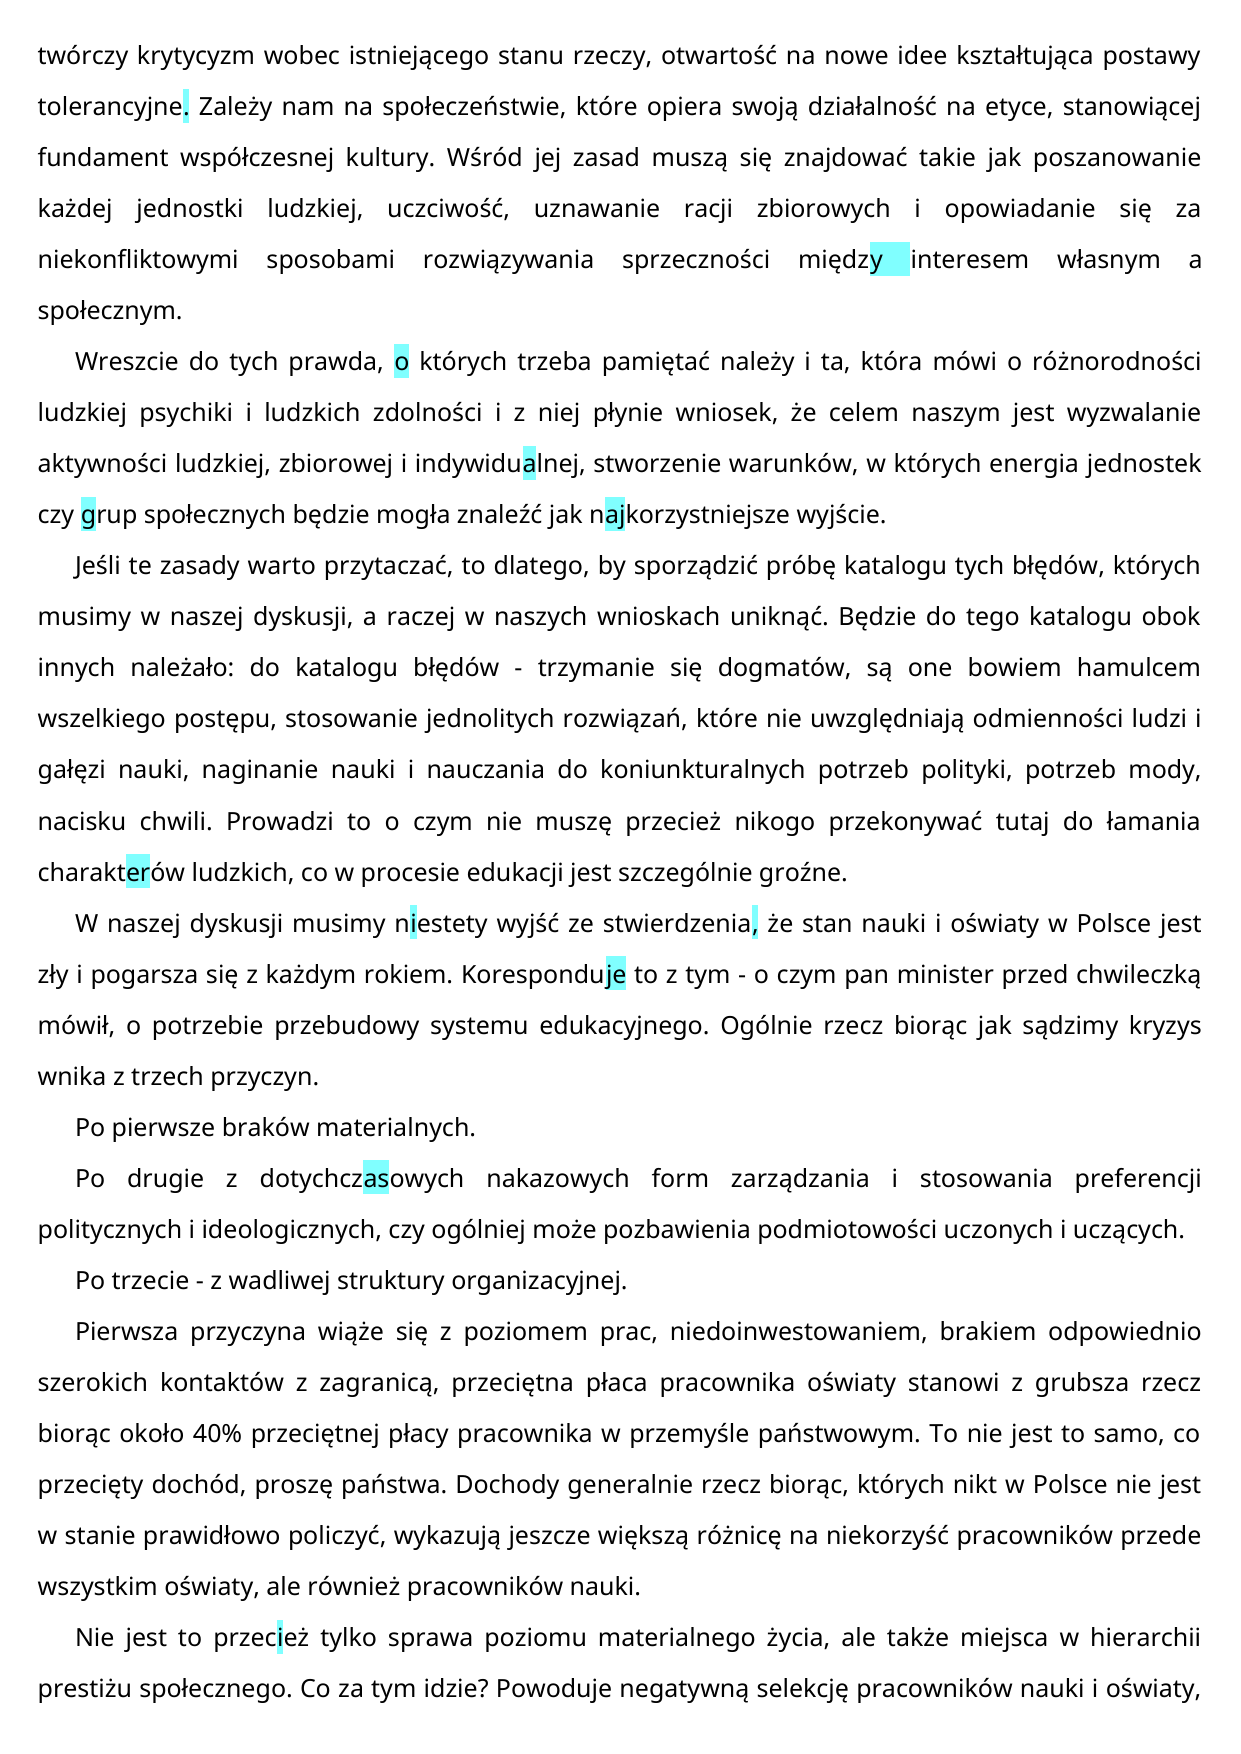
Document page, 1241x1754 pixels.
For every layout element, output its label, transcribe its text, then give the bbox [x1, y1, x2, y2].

text Jeśli te zasady warto przytaczać, to dlatego, by sporządzić próbę katalogu tych błędów, których musimy w naszej dyskusji, a raczej w naszych wnioskach uniknąć. Będzie do tego katalogu obok innych należało: do katalogu błędów - trzymanie się dogmatów, są one bowiem hamulcem wszelkiego postępu, stosowanie jednolitych rozwiązań, które nie uwzględniają odmienności ludzi i gałęzi nauki, naginanie nauki i nauczania do koniunkturalnych potrzeb polityki, potrzeb mody, nacisku chwili. Prowadzi to o czym nie muszę przecież nikogo przekonywać tutaj do łamania charakterów ludzkich, co w procesie edukacji jest szczególnie groźne. [37, 548, 1203, 888]
text Wreszcie do tych prawda, o których trzeba pamiętać należy i ta, która mówi o różnorodności ludzkiej psychiki i ludzkich zdolności i z niej płynie wniosek, że celem naszym jest wyzwalanie aktywności ludzkiej, zbiorowej i indywidualnej, stworzenie warunków, w których energia jednostek czy grup społecznych będzie mogła znaleźć jak najkorzystniejsze wyjście. [37, 344, 1203, 531]
text twórczy krytycyzm wobec istniejącego stanu rzeczy, otwartość na nowe idee kształtująca postawy tolerancyjne. Zależy nam na społeczeństwie, które opiera swoją działalność na etyce, stanowiącej fundament współczesnej kultury. Wśród jej zasad muszą się znajdować takie jak poszanowanie każdej jednostki ludzkiej, uczciwość, uznawanie racji zbiorowych i opowiadanie się za niekonfliktowymi sposobami rozwiązywania sprzeczności między interesem własnym a społecznym. [37, 37, 1203, 327]
text Po pierwsze braków materialnych. [37, 1109, 1203, 1143]
text Pierwsza przyczyna wiąże się z poziomem prac, niedoinwestowaniem, brakiem odpowiednio szerokich kontaktów z zagranicą, przeciętna płaca pracownika oświaty stanowi z grubsza rzecz biorąc około 40% przeciętnej płacy pracownika w przemyśle państwowym. To nie jest to samo, co przecięty dochód, proszę państwa. Dochody generalnie rzecz biorąc, których nikt w Polsce nie jest w stanie prawidłowo policzyć, wykazują jeszcze większą różnicę na niekorzyść pracowników przede wszystkim oświaty, ale również pracowników nauki. [37, 1313, 1203, 1603]
text Nie jest to przecież tylko sprawa poziomu materialnego życia, ale także miejsca w hierarchii prestiżu społecznego. Co za tym idzie? Powoduje negatywną selekcję pracowników nauki i oświaty, [37, 1620, 1203, 1705]
text Po drugie z dotychczasowych nakazowych form zarządzania i stosowania preferencji politycznych i ideologicznych, czy ogólniej może pozbawienia podmiotowości uczonych i uczących. [37, 1160, 1203, 1246]
text W naszej dyskusji musimy niestety wyjść ze stwierdzenia, że stan nauki i oświaty w Polsce jest zły i pogarsza się z każdym rokiem. Koresponduje to z tym - o czym pan minister przed chwileczką mówił, o potrzebie przebudowy systemu edukacyjnego. Ogólnie rzecz biorąc jak sądzimy kryzys wnika z trzech przyczyn. [37, 905, 1203, 1092]
text Po trzecie - z wadliwej struktury organizacyjnej. [37, 1262, 1203, 1297]
